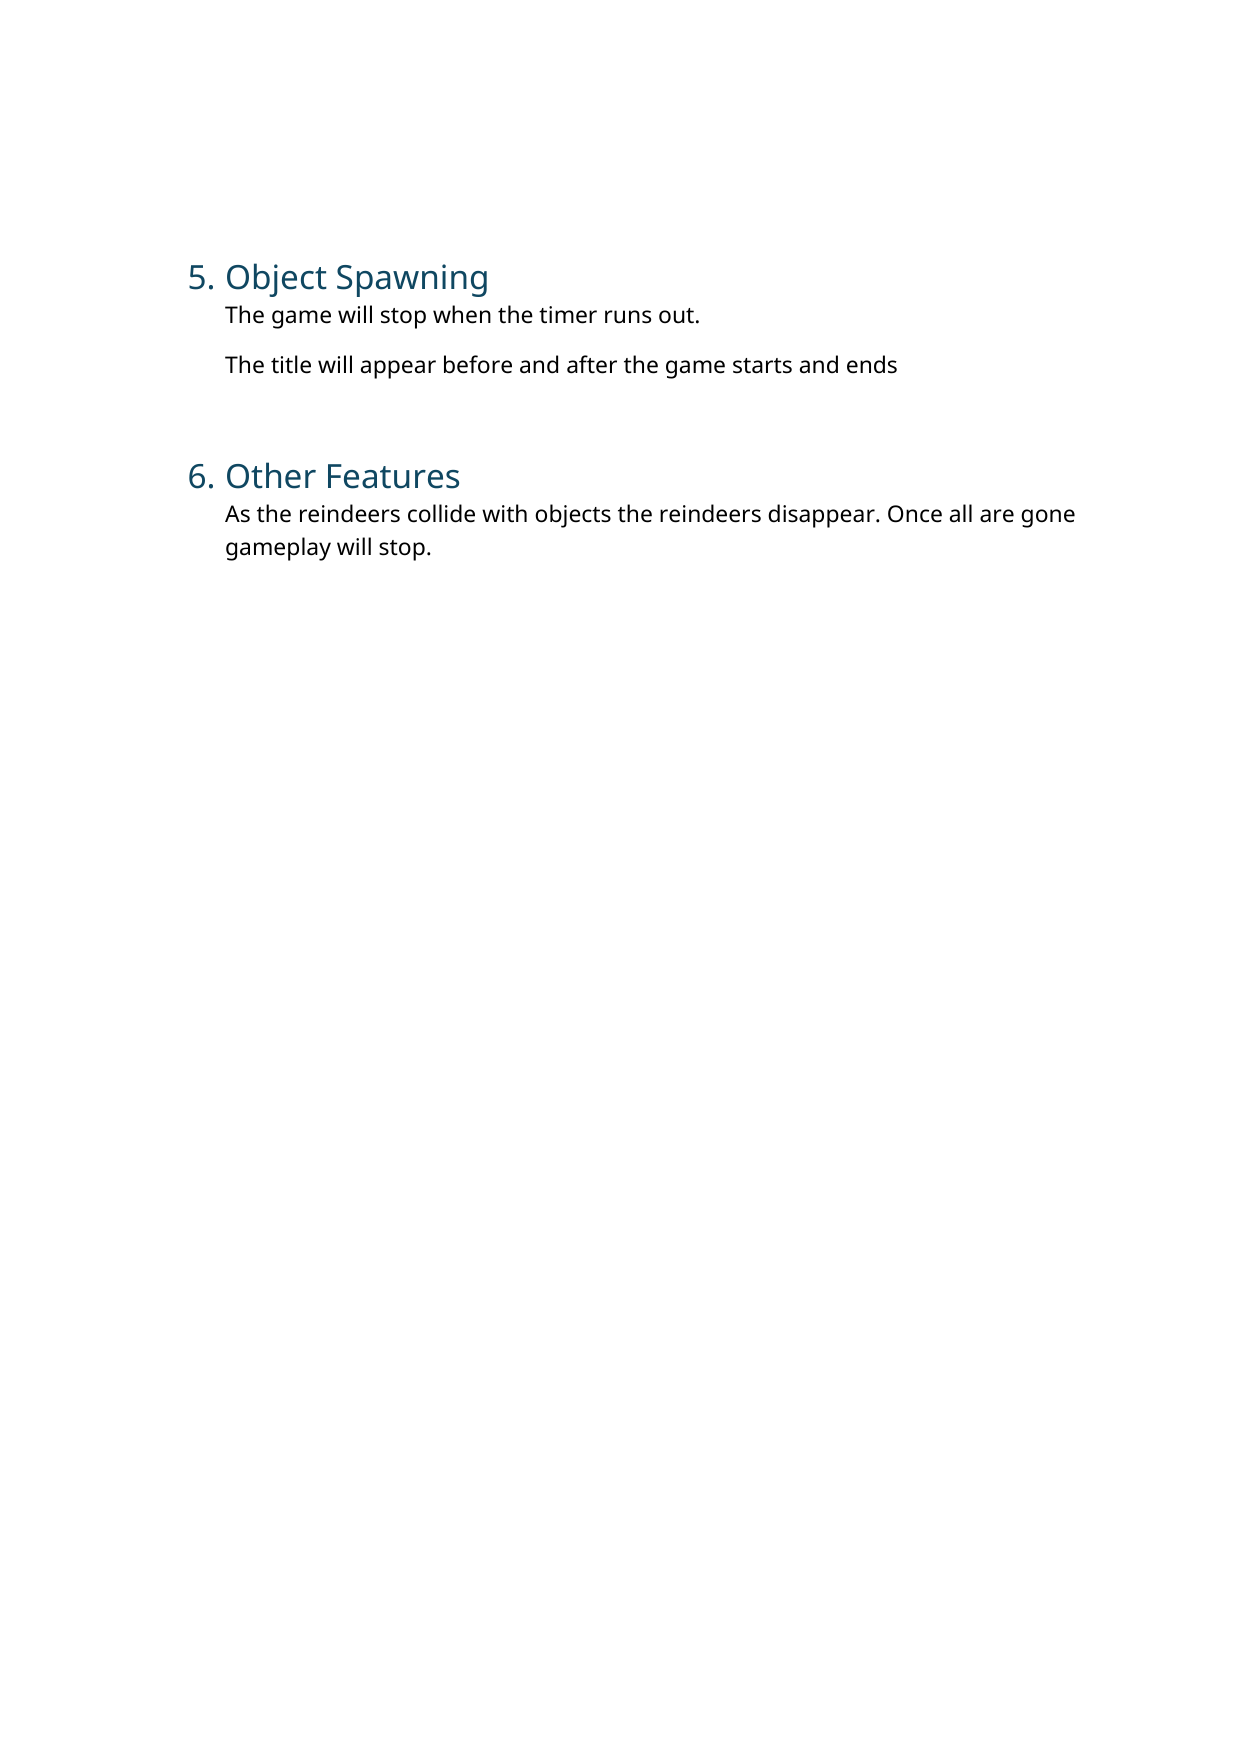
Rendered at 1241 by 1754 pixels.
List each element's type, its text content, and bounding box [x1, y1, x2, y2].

text The title will appear before and after the game starts and ends [225, 349, 1090, 380]
text The game will stop when the timer runs out. [225, 299, 1090, 330]
subtitle Other Features [187, 453, 1090, 498]
text As the reindeers collide with objects the reindeers disappear. Once all are gone gameplay will stop. [225, 498, 1090, 562]
subtitle Object Spawning [187, 254, 1090, 299]
